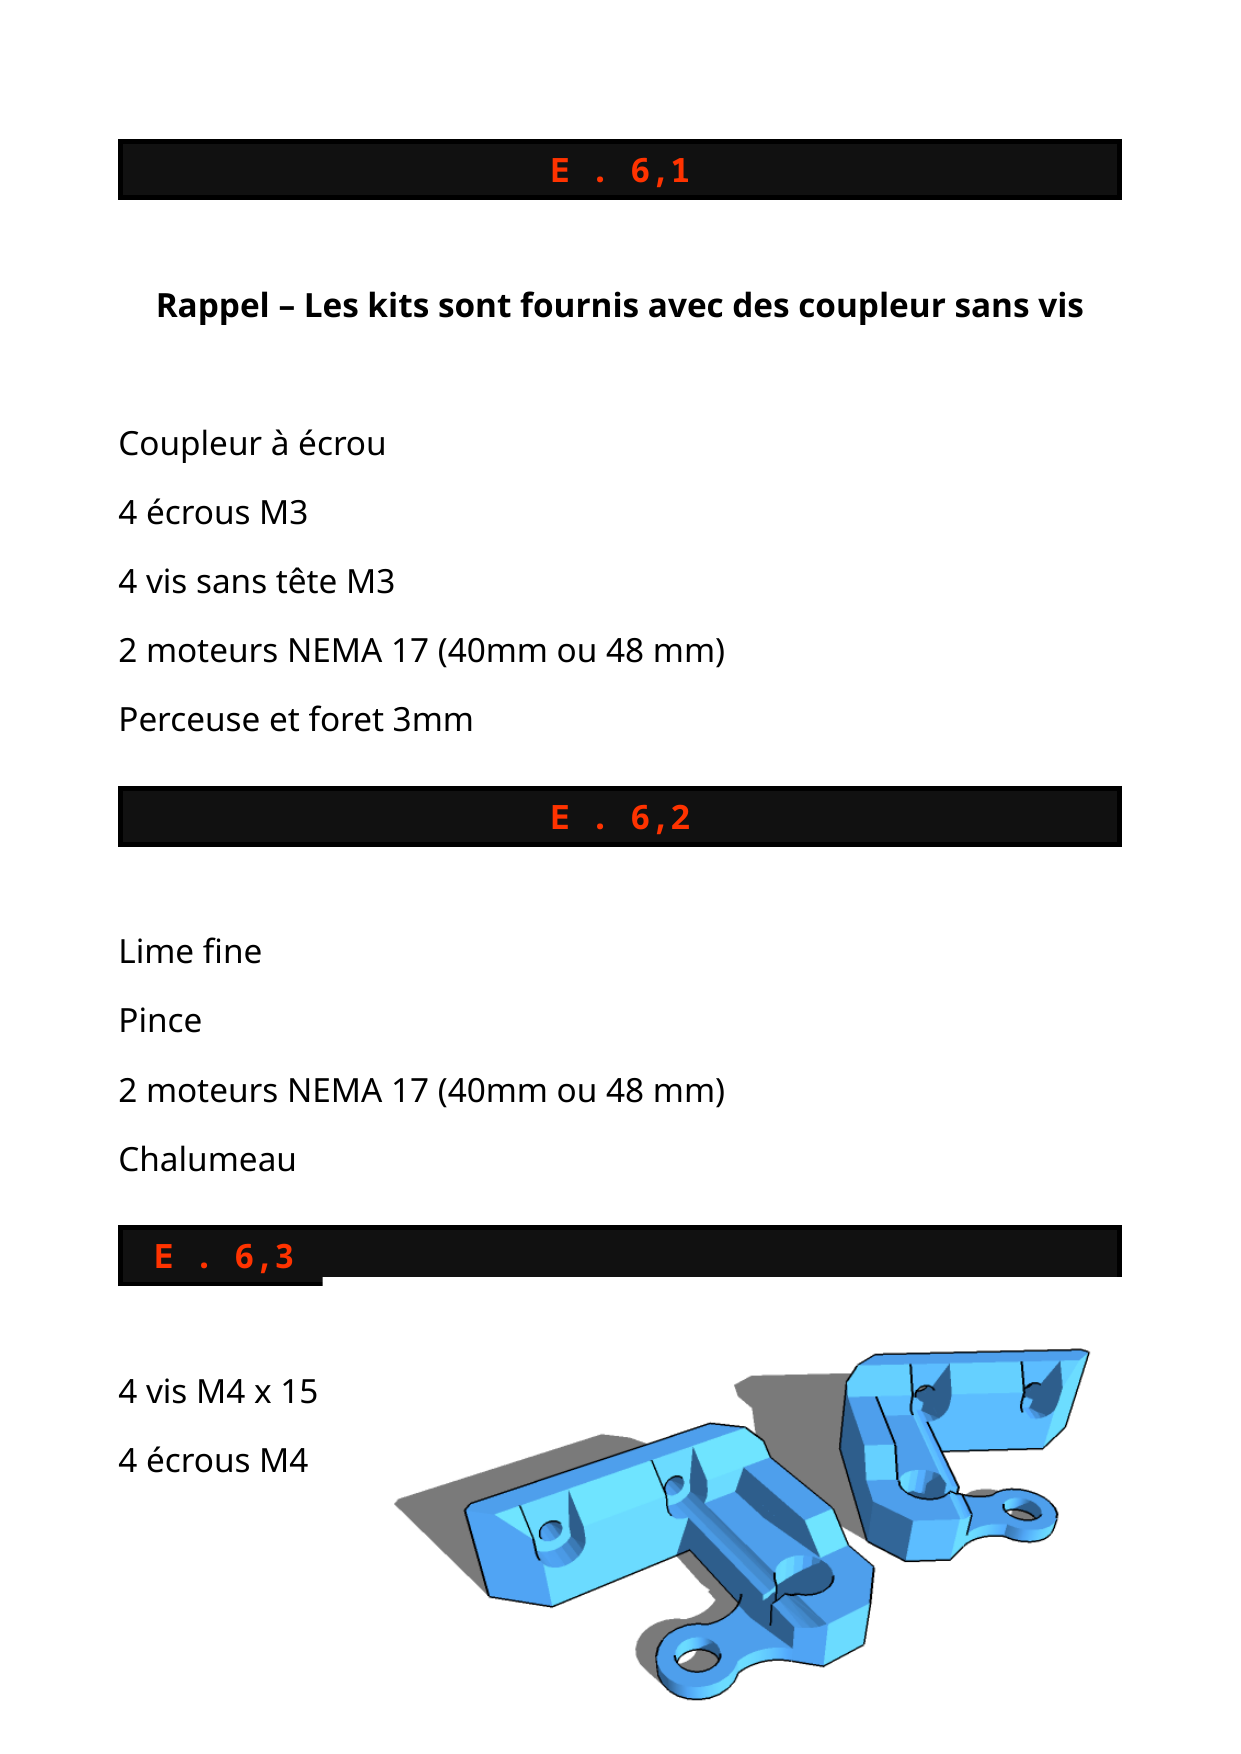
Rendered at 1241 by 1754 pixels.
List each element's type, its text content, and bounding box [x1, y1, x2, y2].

text Coupleur à écrou [118, 419, 1122, 465]
subtitle E . 6,3 [123, 1230, 1117, 1282]
text 2 moteurs NEMA 17 (40mm ou 48 mm) [118, 1066, 1122, 1112]
text 2 moteurs NEMA 17 (40mm ou 48 mm) [118, 627, 1122, 672]
text 4 vis sans tête M3 [118, 558, 1122, 603]
text Chalumeau [118, 1135, 1122, 1181]
text Rappel – Les kits sont fournis avec des coupleur sans vis [118, 281, 1122, 327]
text 4 écrous M4 [118, 1437, 322, 1482]
picture [322, 1277, 1145, 1754]
text 4 écrous M3 [118, 489, 1122, 534]
text Pince [118, 997, 1122, 1043]
text 4 vis M4 x 15 [118, 1368, 322, 1413]
text Perceuse et foret 3mm [118, 696, 1122, 741]
subtitle E . 6,2 [123, 791, 1117, 842]
text Lime fine [118, 928, 1122, 974]
subtitle E . 6,1 [123, 144, 1117, 195]
